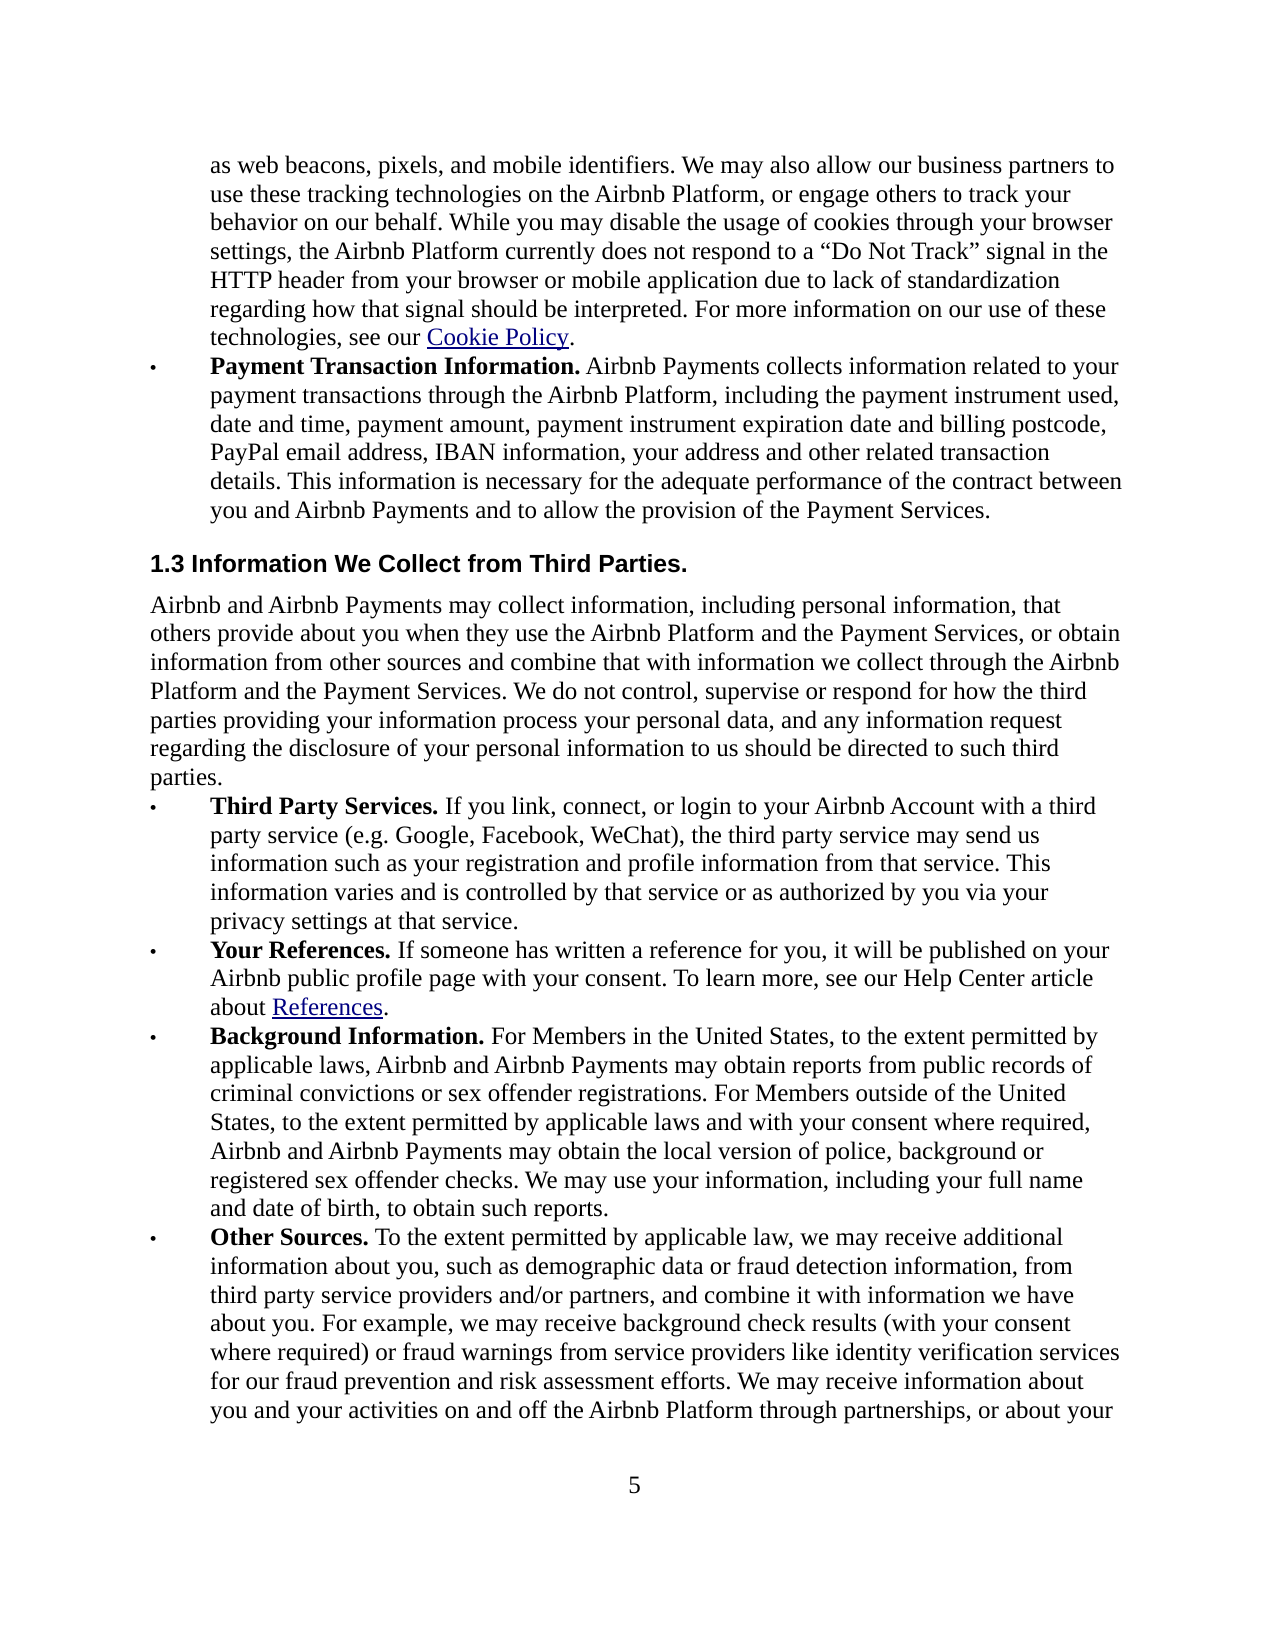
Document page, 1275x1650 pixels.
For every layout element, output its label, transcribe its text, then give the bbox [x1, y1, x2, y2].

text Airbnb and Airbnb Payments may collect information, including personal information, that others provide about you when they use the Airbnb Platform and the Payment Services, or obtain information from other sources and combine that with information we collect through the Airbnb Platform and the Payment Services. We do not control, supervise or respond for how the third parties providing your information process your personal data, and any information request regarding the disclosure of your personal information to us should be directed to such third parties. [150, 590, 1125, 791]
list Third Party Services. If you link, connect, or login to your Airbnb Account with a third party service (e.g. Google, Facebook, WeChat), the third party service may send us information such as your registration and profile information from that service. This information varies and is controlled by that service or as authorized by you via your privacy settings at that service. [150, 791, 1125, 935]
list Background Information. For Members in the United States, to the extent permitted by applicable laws, Airbnb and Airbnb Payments may obtain reports from public records of criminal convictions or sex offender registrations. For Members outside of the United States, to the extent permitted by applicable laws and with your consent where required, Airbnb and Airbnb Payments may obtain the local version of police, background or registered sex offender checks. We may use your information, including your full name and date of birth, to obtain such reports. [150, 1021, 1125, 1222]
list as web beacons, pixels, and mobile identifiers. We may also allow our business partners to use these tracking technologies on the Airbnb Platform, or engage others to track your behavior on our behalf. While you may disable the usage of cookies through your browser settings, the Airbnb Platform currently does not respond to a “Do Not Track” signal in the HTTP header from your browser or mobile application due to lack of standardization regarding how that signal should be interpreted. For more information on our use of these technologies, see our Cookie Policy. [150, 150, 1125, 351]
list Other Sources. To the extent permitted by applicable law, we may receive additional information about you, such as demographic data or fraud detection information, from third party service providers and/or partners, and combine it with information we have about you. For example, we may receive background check results (with your consent where required) or fraud warnings from service providers like identity verification services for our fraud prevention and risk assessment efforts. We may receive information about you and your activities on and off the Airbnb Platform through partnerships, or about your [150, 1222, 1125, 1423]
list Your References. If someone has written a reference for you, it will be published on your Airbnb public profile page with your consent. To learn more, see our Help Center article about References. [150, 935, 1125, 1021]
subtitle 1.3 Information We Collect from Third Parties. [150, 549, 1125, 577]
list Payment Transaction Information. Airbnb Payments collects information related to your payment transactions through the Airbnb Platform, including the payment instrument used, date and time, payment amount, payment instrument expiration date and billing postcode, PayPal email address, IBAN information, your address and other related transaction details. This information is necessary for the adequate performance of the contract between you and Airbnb Payments and to allow the provision of the Payment Services. [150, 351, 1125, 524]
